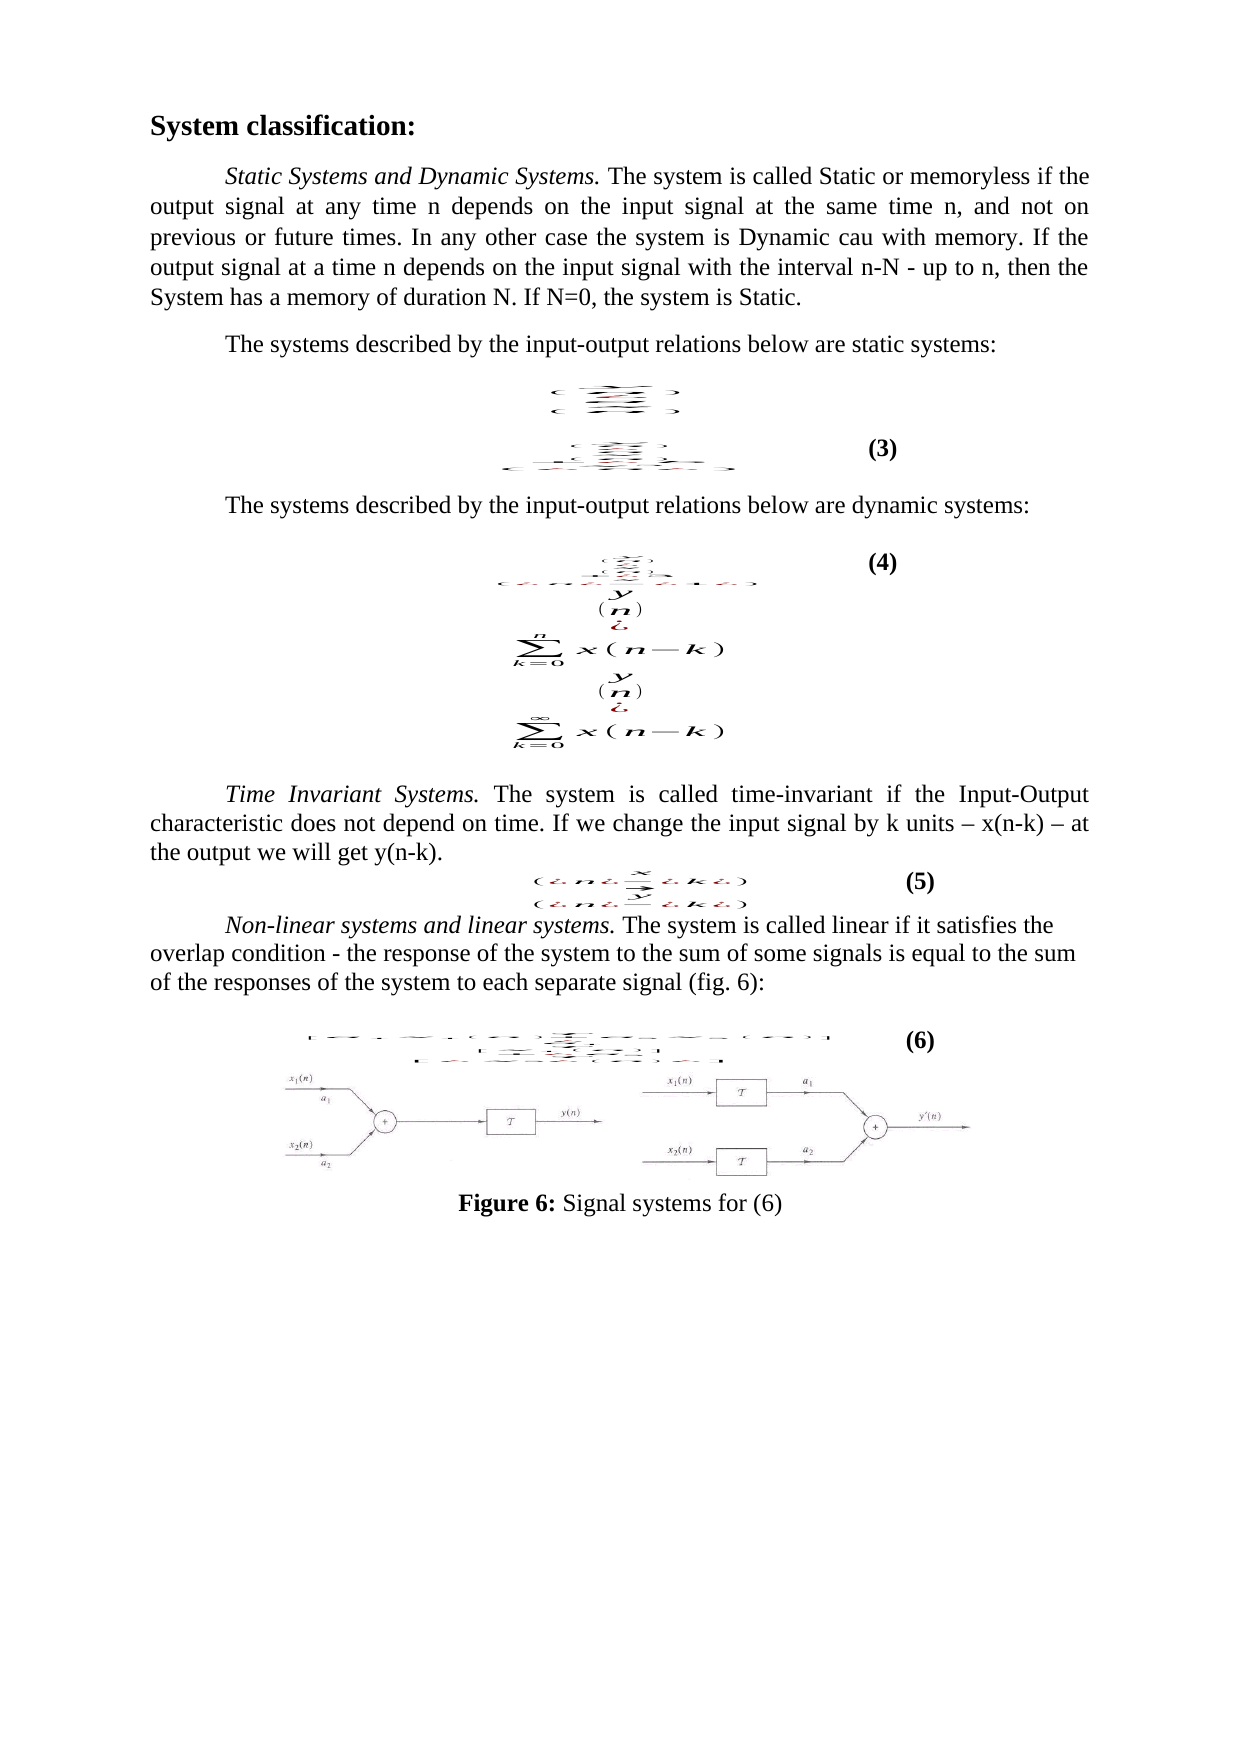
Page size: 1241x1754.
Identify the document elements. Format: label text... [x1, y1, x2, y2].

text (5) [300, 866, 1090, 910]
text (4) [225, 547, 1090, 586]
text The systems described by the input-output relations below are dynamic systems: [150, 490, 1090, 519]
text Static Systems and Dynamic Systems. The system is called Static or memoryless if the output signal at any time n depends on the input signal at the same time n, and not on previous or future times. In any other case the system is Dynamic cau with memory. If the output signal at a time n depends on the input signal with the interval n-N - up to n, then the System has a memory of duration N. If N=0, the system is Static. [150, 161, 1090, 311]
text Non-linear systems and linear systems. The system is called linear if it satisfies the overlap condition - the response of the system to the sum of some signals is equal to the sum of the responses of the system to each separate signal (fig. 6): [150, 910, 1090, 996]
text System classification: [150, 108, 1090, 142]
text Time Invariant Systems. The system is called time-invariant if the Input-Output characteristic does not depend on time. If we change the input signal by k units – x(n-k) – at the output we will get y(n-k). [150, 779, 1090, 866]
text Figure 6: Signal systems for (6) [150, 1188, 1090, 1217]
text (6) [150, 1025, 1090, 1063]
text (3) [225, 433, 1090, 472]
text The systems described by the input-output relations below are static systems: [150, 329, 1090, 358]
